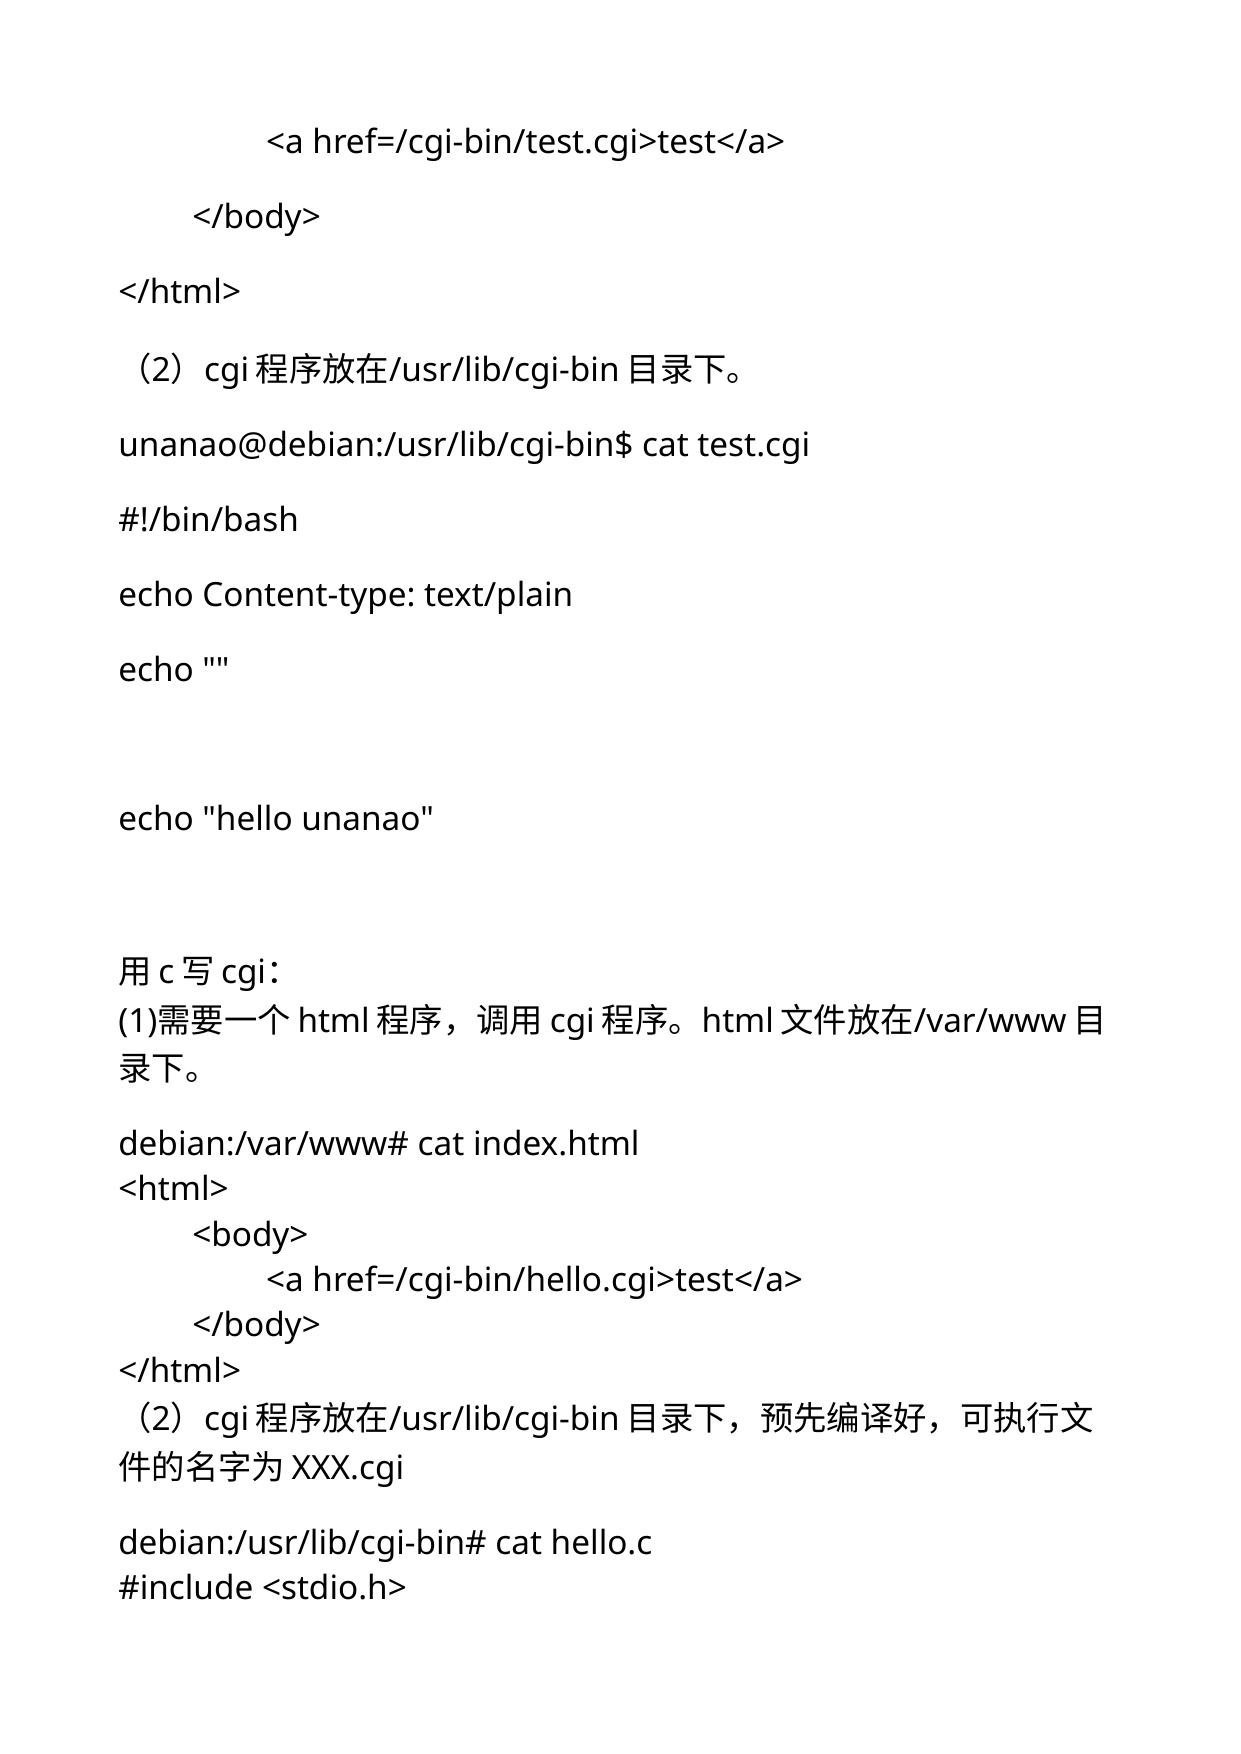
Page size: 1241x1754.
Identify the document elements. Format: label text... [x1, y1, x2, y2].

text #include <stdio.h> [118, 1564, 1122, 1609]
text debian:/usr/lib/cgi-bin# cat hello.c [118, 1518, 1122, 1564]
text （2）cgi程序放在/usr/lib/cgi-bin目录下，预先编译好，可执行文件的名字为XXX.cgi [118, 1392, 1122, 1489]
text debian:/var/www# cat index.html [118, 1119, 1122, 1165]
text </html> [118, 1347, 1122, 1392]
text （2）cgi程序放在/usr/lib/cgi-bin目录下。 [118, 343, 1122, 391]
text <html> [118, 1165, 1122, 1210]
text echo "hello unanao" [118, 795, 1122, 841]
text <body> [118, 1210, 1122, 1256]
text echo "" [118, 645, 1122, 691]
text <a href=/cgi-bin/hello.cgi>test</a> [118, 1256, 1122, 1301]
text echo Content-type: text/plain [118, 571, 1122, 616]
text </html> [118, 268, 1122, 313]
text (1)需要一个html程序，调用cgi程序。html文件放在/var/www目录下。 [118, 993, 1122, 1090]
text #!/bin/bash [118, 496, 1122, 541]
text </body> [118, 1301, 1122, 1347]
text </body> [118, 193, 1122, 238]
text <a href=/cgi-bin/test.cgi>test</a> [118, 118, 1122, 163]
text unanao@debian:/usr/lib/cgi-bin$ cat test.cgi [118, 421, 1122, 466]
text 用c写cgi： [118, 945, 1122, 993]
